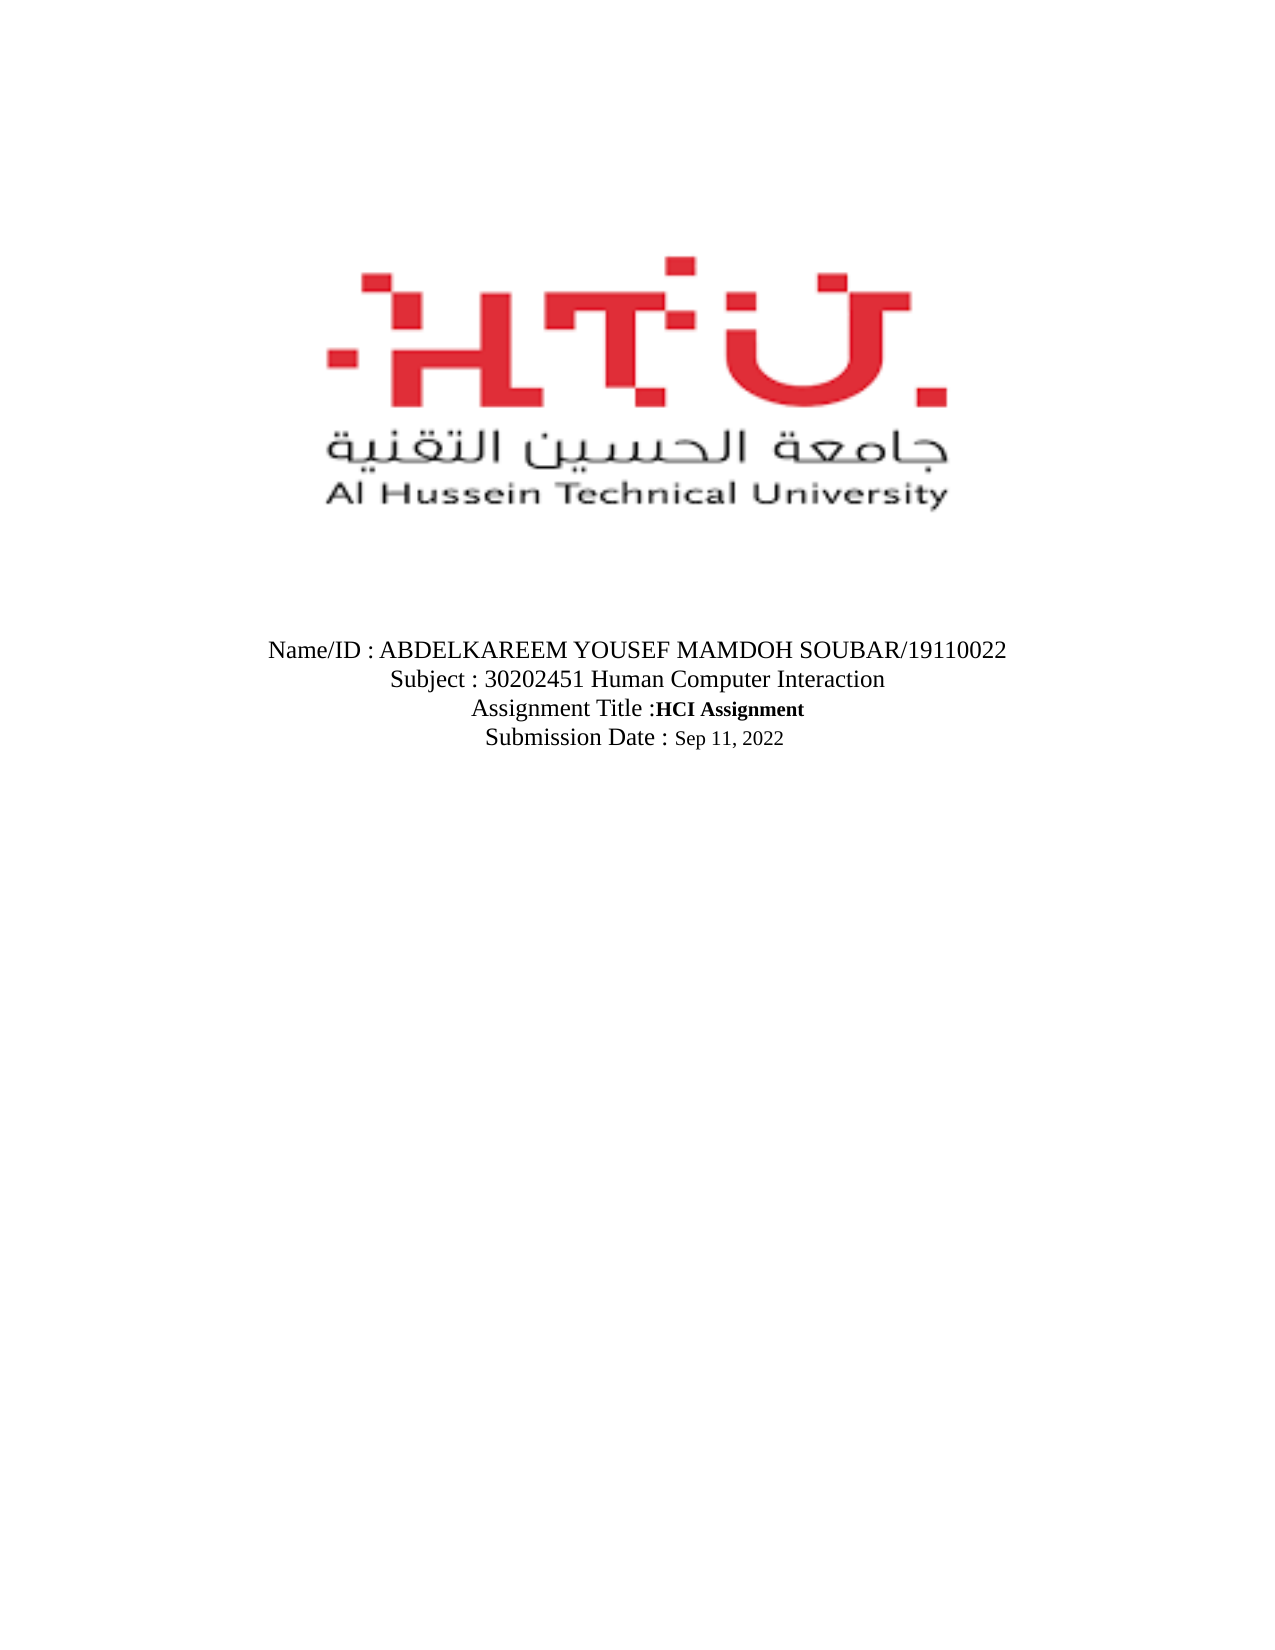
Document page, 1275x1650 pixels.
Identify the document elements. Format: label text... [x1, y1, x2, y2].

text Assignment Title :HCI Assignment [118, 693, 1157, 722]
text Subject : 30202451 Human Computer Interaction [118, 664, 1157, 693]
picture [255, 118, 1020, 593]
text Submission Date : Sep 11, 2022 [118, 722, 1157, 751]
text Name/ID : ABDELKAREEM YOUSEF MAMDOH SOUBAR/19110022 [118, 636, 1157, 664]
